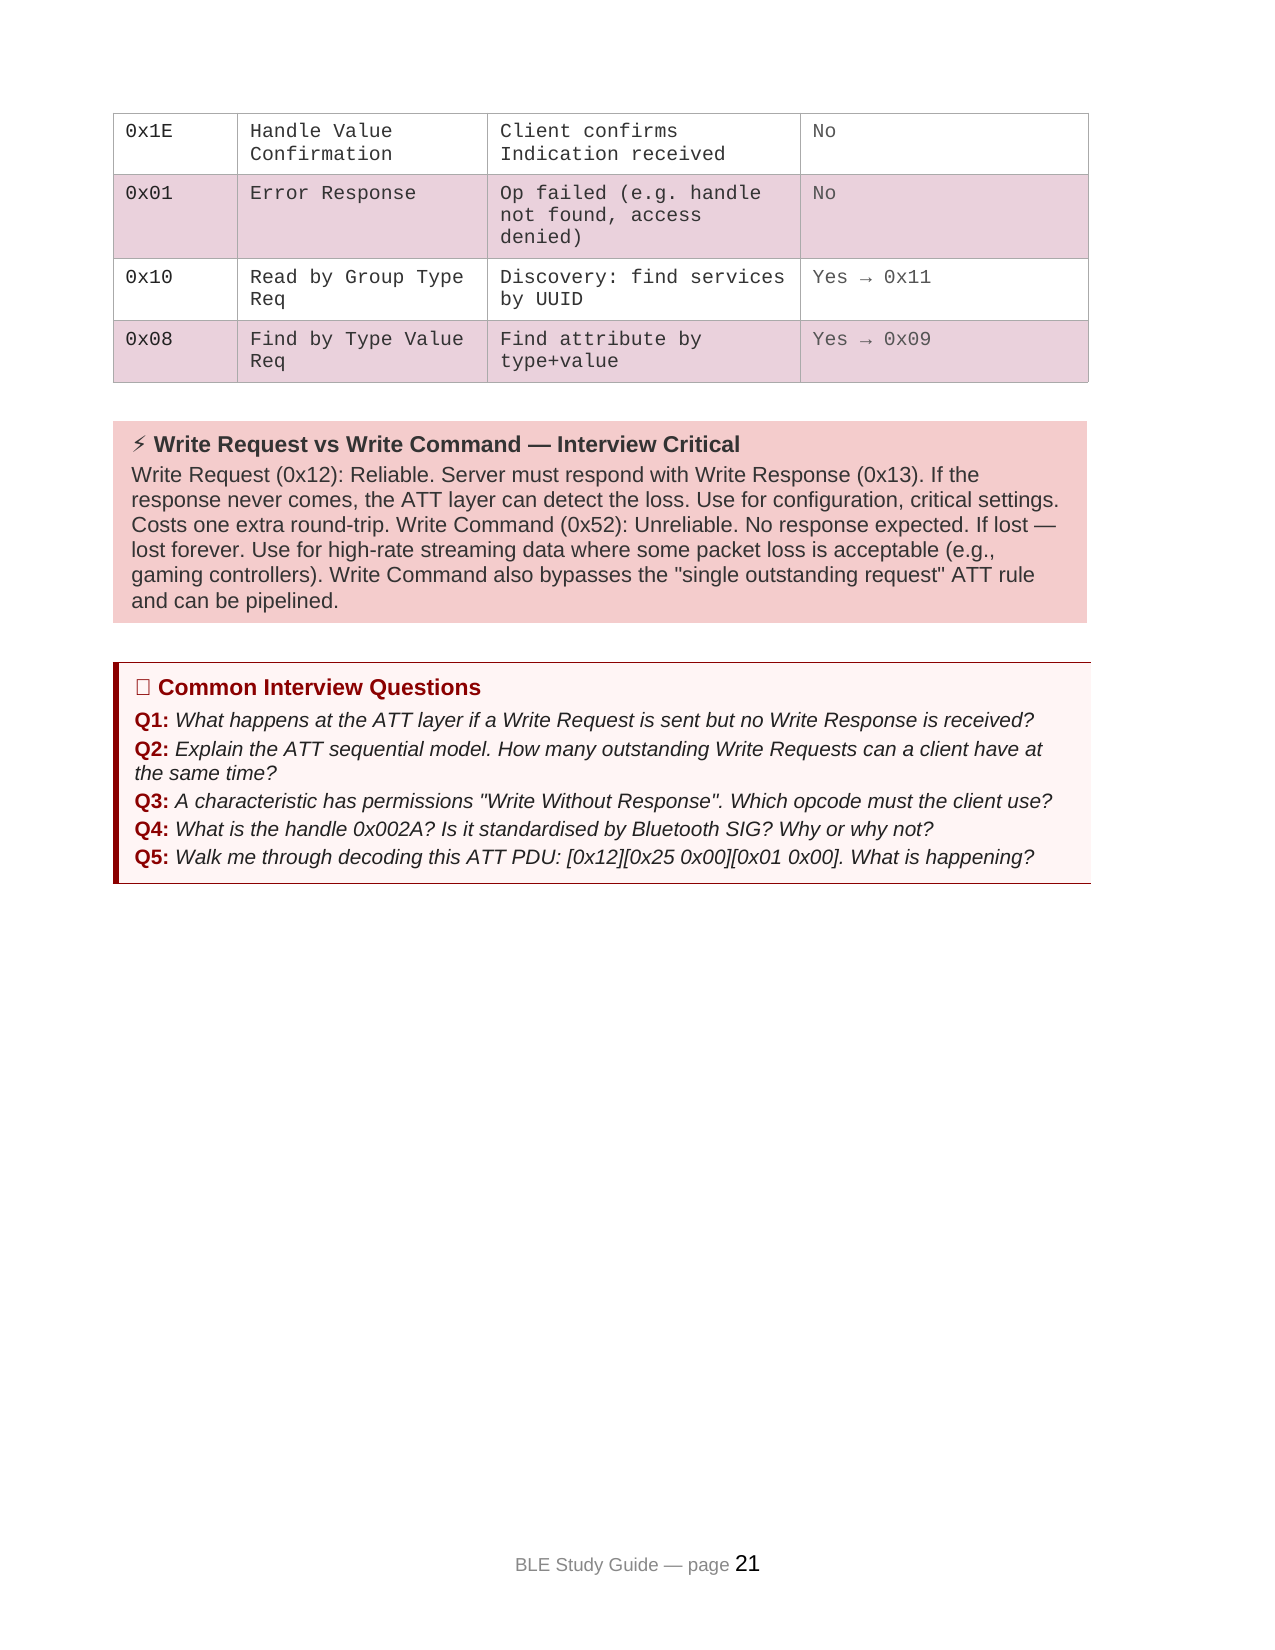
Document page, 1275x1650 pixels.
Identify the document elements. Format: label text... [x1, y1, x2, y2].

table_cell Yes → 0x11 [801, 259, 1088, 320]
table_cell Handle Value Confirmation [238, 114, 487, 174]
table_cell No [801, 114, 1088, 174]
table_cell Client confirms Indication received [488, 114, 800, 174]
table_cell Yes → 0x09 [801, 321, 1088, 382]
table_cell Op failed (e.g. handle not found, access denied) [488, 175, 800, 258]
table_cell No [801, 175, 1088, 258]
table_cell 0x1E [114, 114, 237, 174]
table_cell 0x08 [114, 321, 237, 382]
table_cell Discovery: find services by UUID [488, 259, 800, 320]
table_cell Find by Type Value Req [238, 321, 487, 382]
table_cell 0x01 [114, 175, 237, 258]
table_cell Error Response [238, 175, 487, 258]
table_cell Read by Group Type Req [238, 259, 487, 320]
table_header ⚡ Write Request vs Write Command — Interview Critical Write Request (0x12): Reliable. Server must respond with Write Response (0x13). If the response never comes, the ATT layer can detect the loss. Use for configuration, critical settings. Costs one extra round-trip. Write Command (0x52): Unreliable. No response expected. If lost — lost forever. Use for high-rate streaming data where some packet loss is acceptable (e.g., gaming controllers). Write Command also bypasses the "single outstanding request" ATT rule and can be pipelined. [113, 421, 1087, 623]
table_cell Find attribute by type+value [488, 321, 800, 382]
table_header 🎯 Common Interview Questions Q1: What happens at the ATT layer if a Write Request is sent but no Write Response is received? Q2: Explain the ATT sequential model. How many outstanding Write Requests can a client have at the same time? Q3: A characteristic has permissions "Write Without Response". Which opcode must the client use? Q4: What is the handle 0x002A? Is it standardised by Bluetooth SIG? Why or why not? Q5: Walk me through decoding this ATT PDU: [0x12][0x25 0x00][0x01 0x00]. What is happening? [119, 663, 1091, 883]
table_cell 0x10 [114, 259, 237, 320]
